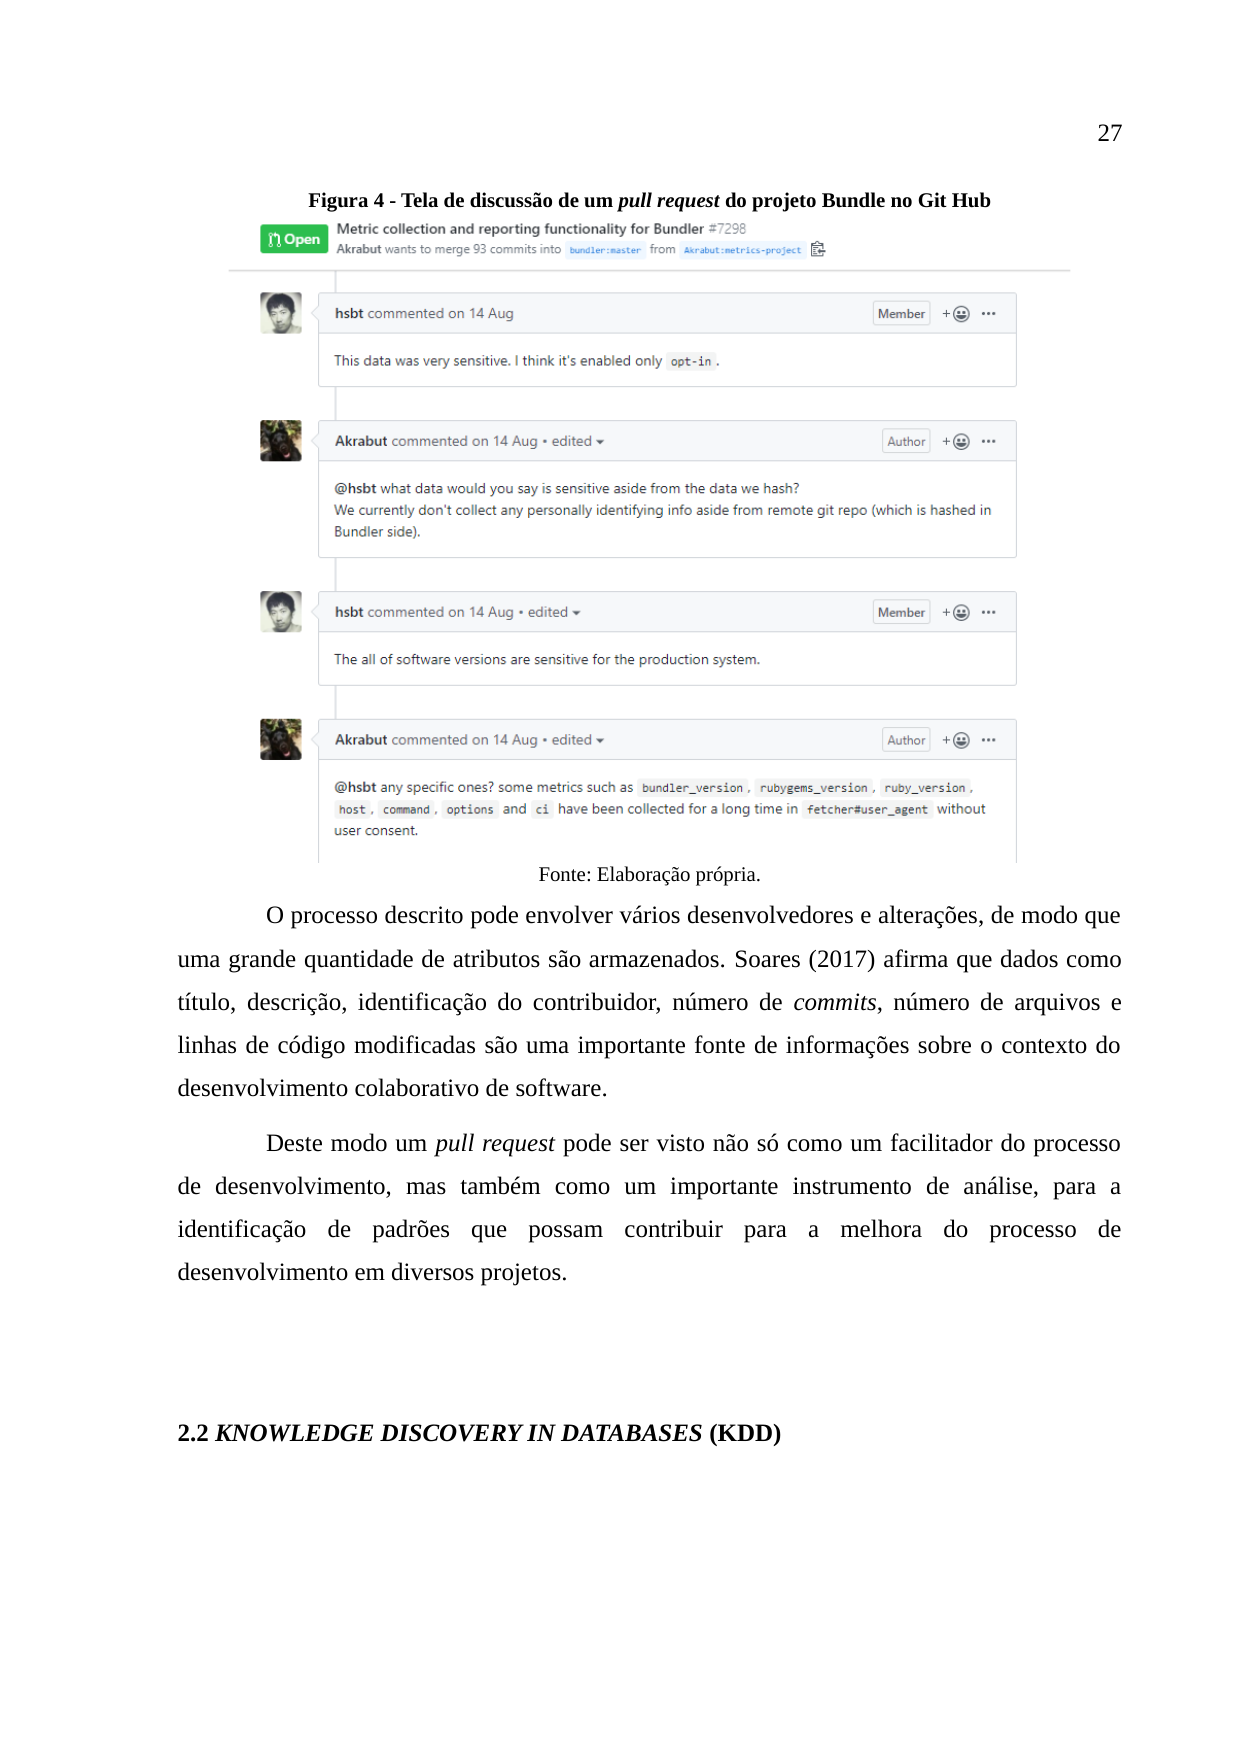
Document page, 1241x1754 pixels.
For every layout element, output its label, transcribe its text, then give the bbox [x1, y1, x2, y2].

text Fonte: Elaboração própria. [229, 863, 1070, 886]
text O processo descrito pode envolver vários desenvolvedores e alterações, de modo que uma grande quantidade de atributos são armazenados. Soares (2017) afirma que dados como título, descrição, identificação do contribuidor, número de commits, número de arquivos e linhas de código modificadas são uma importante fonte de informações sobre o contexto do desenvolvimento colaborativo de software. [177, 177, 1122, 1102]
text 2.2 Knowledge Discovery in Databases (KDD) [177, 1418, 1122, 1447]
picture [228, 212, 1071, 863]
text Deste modo um pull request pode ser visto não só como um facilitador do processo de desenvolvimento, mas também como um importante instrumento de análise, para a identificação de padrões que possam contribuir para a melhora do processo de desenvolvimento em diversos projetos. [177, 1128, 1122, 1286]
text Figura 4 - Tela de discussão de um pull request do projeto Bundle no Git Hub [229, 188, 1070, 212]
